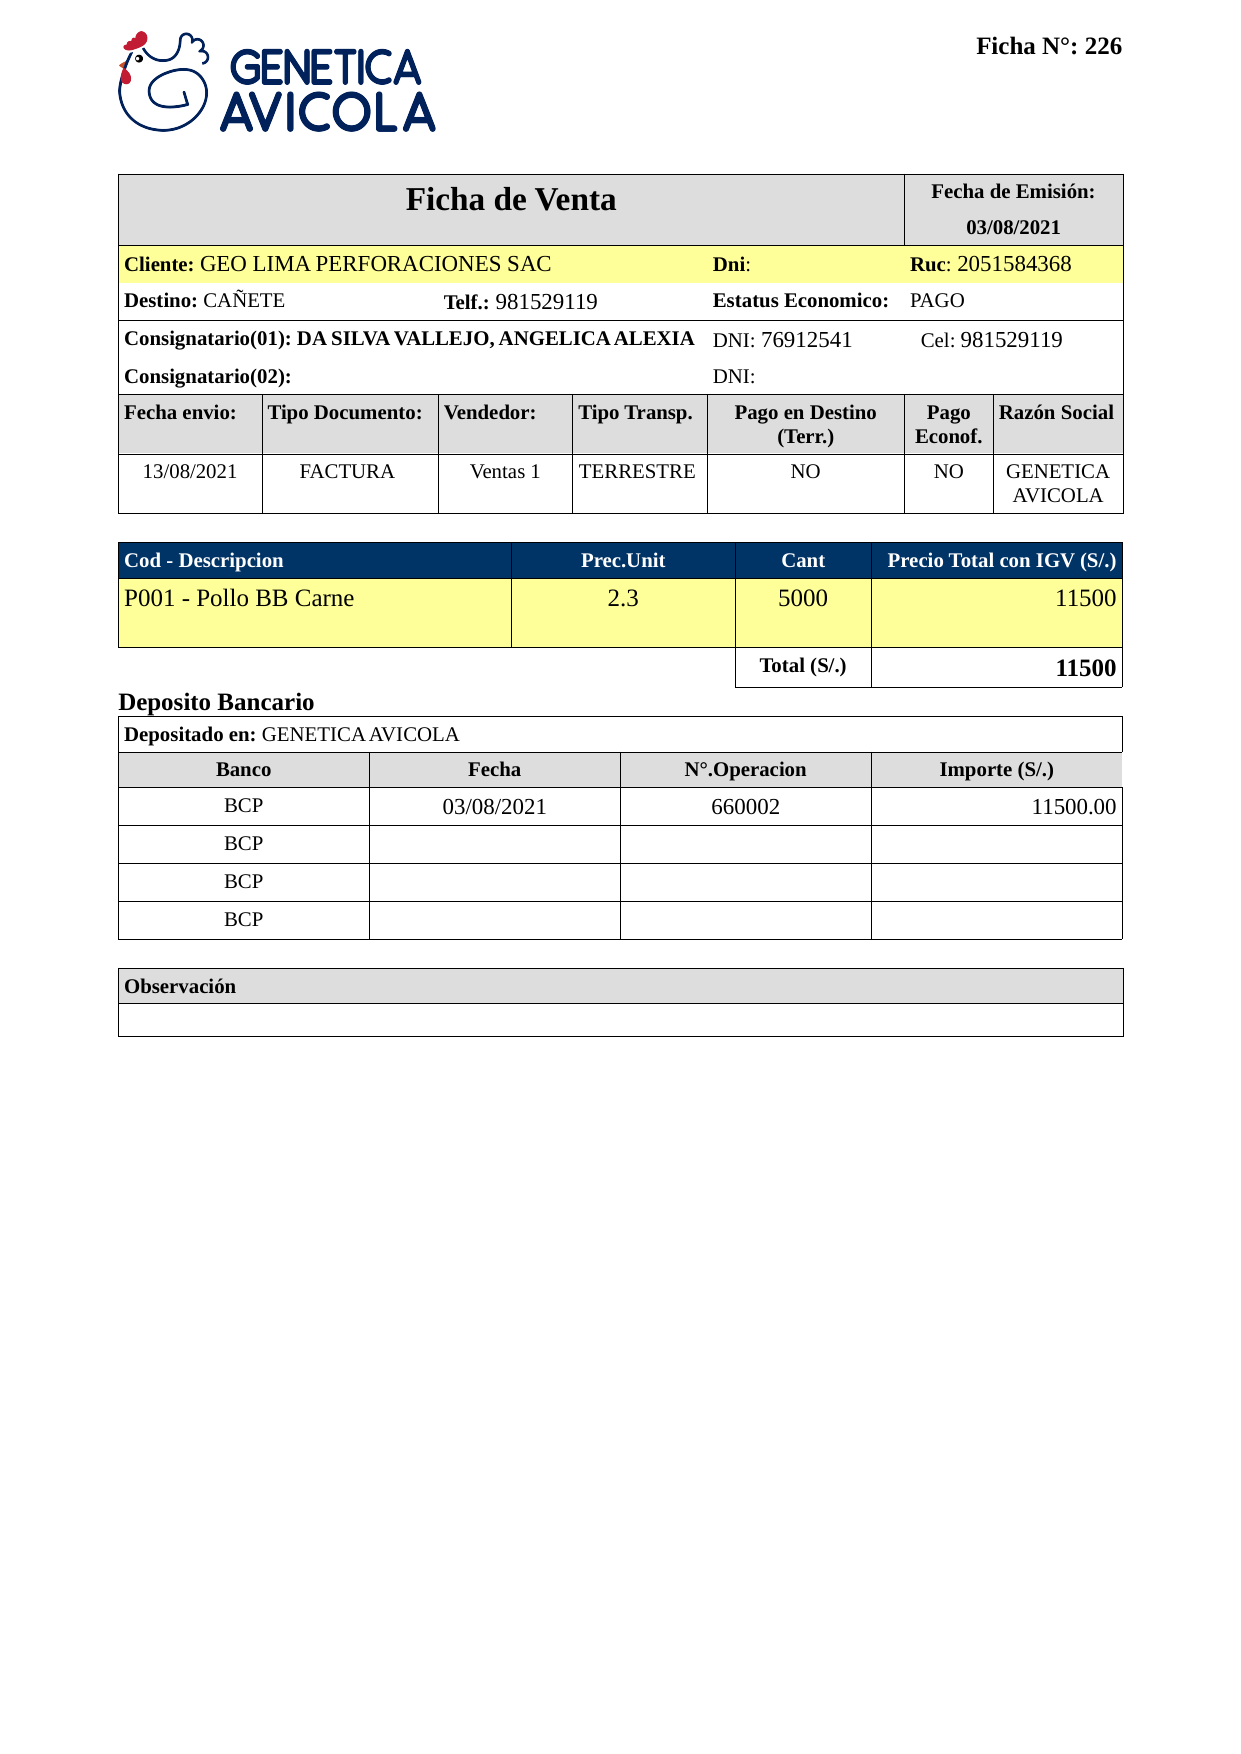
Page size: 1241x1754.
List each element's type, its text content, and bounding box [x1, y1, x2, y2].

table_cell [621, 864, 871, 901]
table_cell Banco [119, 753, 369, 787]
table_cell 5000 [736, 579, 871, 647]
table_cell BCP [119, 864, 369, 901]
table_cell 11500 [872, 579, 1122, 647]
table_cell Consignatario(02): [119, 358, 707, 394]
table_cell Vendedor: [439, 395, 572, 453]
table_cell Cel: 981529119 [915, 321, 1123, 358]
table_cell [370, 902, 620, 939]
table_cell Fecha envio: [119, 395, 262, 453]
table_header Fecha de Emisión: [905, 175, 1123, 209]
table_cell Dni: [707, 246, 904, 283]
table_cell Cliente: GEO LIMA PERFORACIONES SAC [119, 246, 707, 283]
table_cell 660002 [621, 788, 871, 825]
table_cell 03/08/2021 [370, 788, 620, 825]
table_cell DNI: 76912541 [707, 321, 915, 358]
table_cell Destino: CAÑETE [119, 283, 438, 320]
table_cell Pago Econof. [905, 395, 993, 453]
table_header Observación [119, 969, 1123, 1003]
table_cell PAGO [904, 283, 1123, 320]
table_cell [872, 902, 1122, 939]
table_cell [511, 648, 735, 687]
table_cell FACTURA [263, 455, 438, 513]
table_cell Fecha [370, 753, 620, 787]
table_cell [872, 864, 1122, 901]
table_header Cod - Descripcion [119, 543, 511, 578]
text Deposito Bancario [118, 687, 1122, 716]
table_cell Tipo Documento: [263, 395, 438, 453]
table_header Precio Total con IGV (S/.) [872, 543, 1122, 578]
table_cell Estatus Economico: [707, 283, 904, 320]
table_cell Total (S/.) [736, 648, 871, 687]
table_cell Telf.: 981529119 [438, 283, 707, 320]
table_cell [118, 648, 511, 687]
table_cell BCP [119, 788, 369, 825]
table_cell 11500.00 [872, 788, 1122, 825]
table_cell DNI: [707, 358, 1123, 394]
table_header Cant [736, 543, 871, 578]
table_header Ficha de Venta [119, 175, 904, 245]
table_cell 03/08/2021 [905, 209, 1123, 245]
table_cell GENETICA AVICOLA [994, 455, 1123, 513]
table_cell Ruc: 2051584368 [904, 246, 1123, 283]
table_cell BCP [119, 902, 369, 939]
table_cell Importe (S/.) [872, 753, 1122, 787]
table_cell 2.3 [512, 579, 735, 647]
table_cell Pago en Destino (Terr.) [708, 395, 904, 453]
table_cell Tipo Transp. [573, 395, 707, 453]
table_cell N°.Operacion [621, 753, 871, 787]
table_cell TERRESTRE [573, 455, 707, 513]
table_cell 13/08/2021 [119, 455, 262, 513]
table_cell Ventas 1 [439, 455, 572, 513]
table_cell [621, 826, 871, 863]
table_cell Consignatario(01): DA SILVA VALLEJO, ANGELICA ALEXIA [119, 321, 707, 358]
table_header Prec.Unit [512, 543, 735, 578]
table_cell [370, 864, 620, 901]
table_cell Razón Social [994, 395, 1123, 453]
table_cell NO [708, 455, 904, 513]
table_cell [119, 1004, 1123, 1036]
picture [118, 31, 436, 132]
table_cell BCP [119, 826, 369, 863]
table_cell [621, 902, 871, 939]
table_header Depositado en: GENETICA AVICOLA [119, 717, 1122, 752]
table_cell NO [905, 455, 993, 513]
table_cell P001 - Pollo BB Carne [119, 579, 511, 647]
table_cell [872, 826, 1122, 863]
table_cell 11500 [872, 648, 1122, 687]
table_cell [370, 826, 620, 863]
